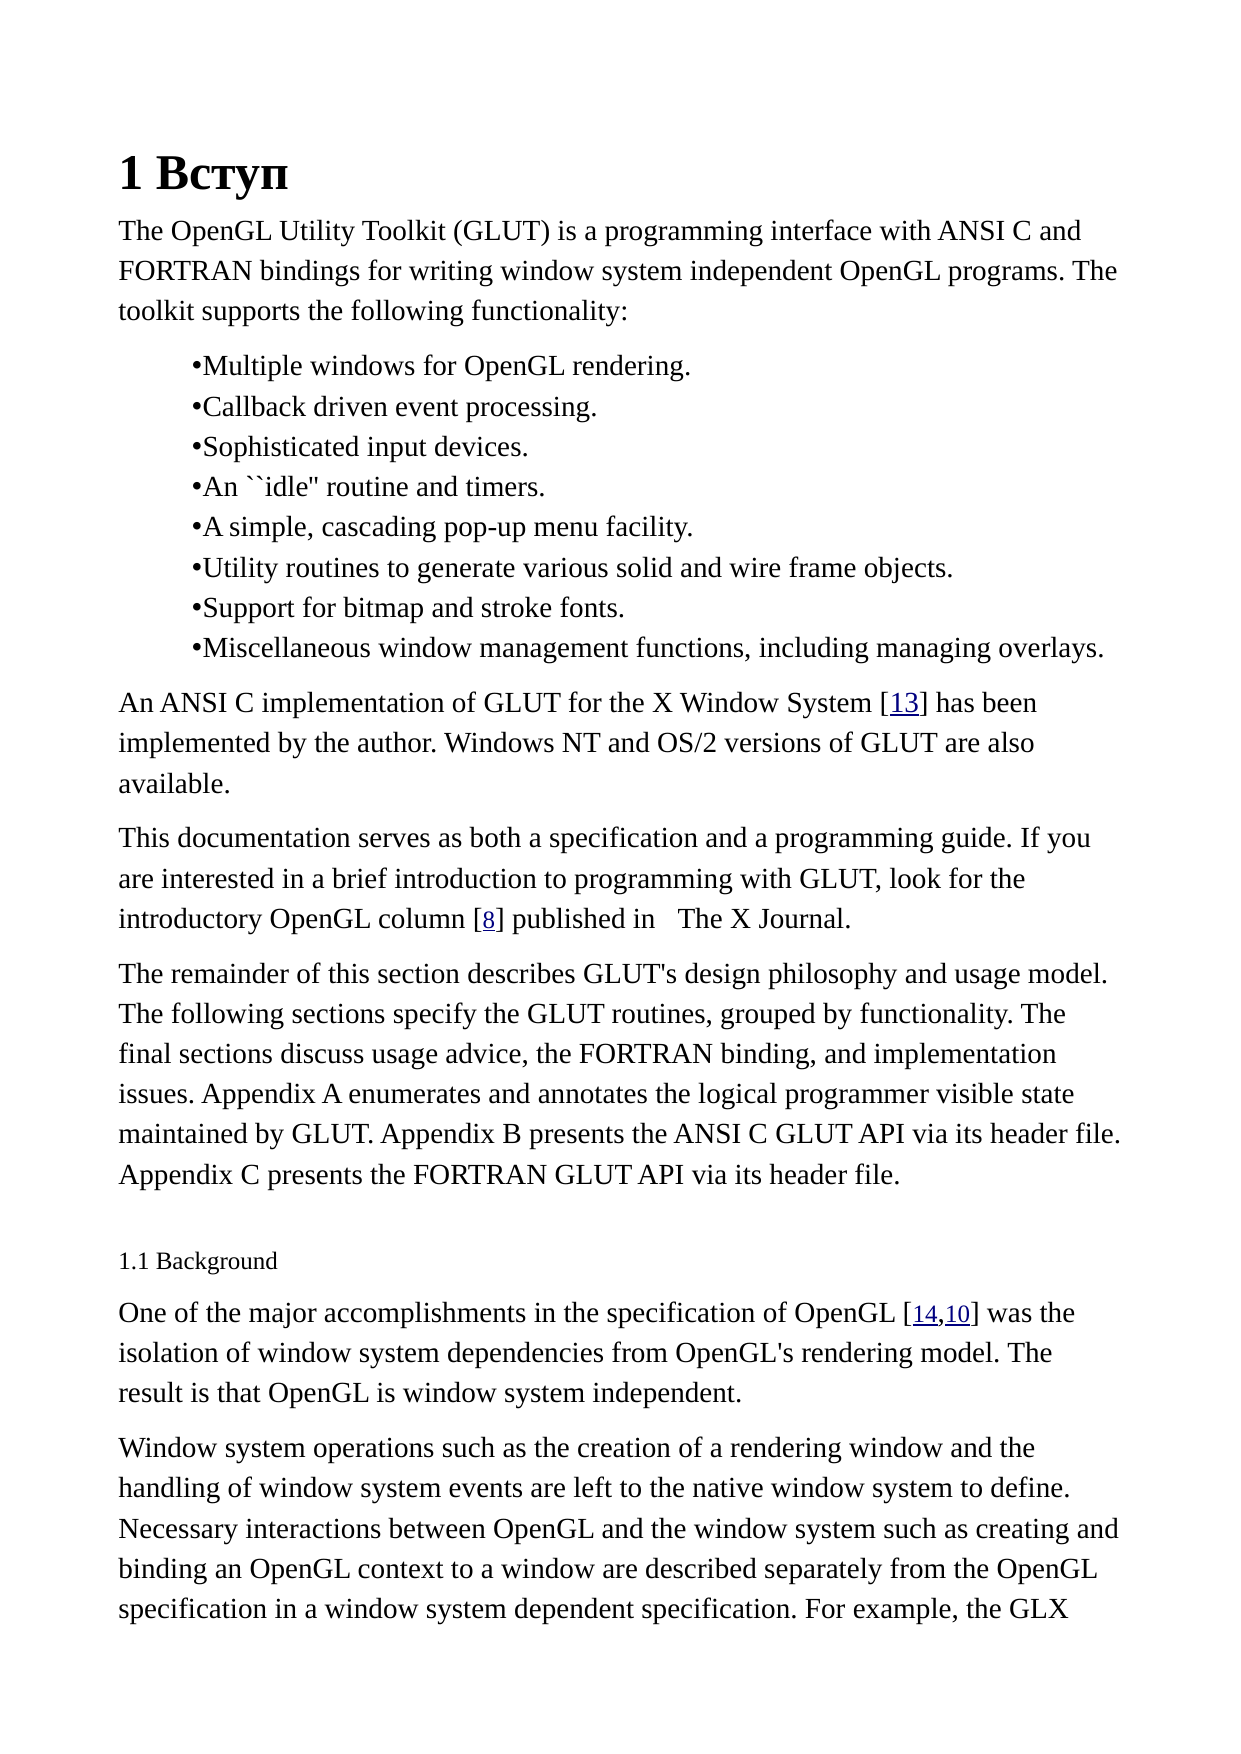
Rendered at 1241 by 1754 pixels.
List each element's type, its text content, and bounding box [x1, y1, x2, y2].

text 1.1 Background [118, 1212, 1122, 1275]
text Window system operations such as the creation of a rendering window and the handling of window system events are left to the native window system to define. Necessary interactions between OpenGL and the window system such as creating and binding an OpenGL context to a window are described separately from the OpenGL specification in a window system dependent specification. For example, the GLX [118, 1430, 1122, 1625]
list Sophisticated input devices. [118, 429, 1122, 463]
text An ANSI C implementation of GLUT for the X Window System [13] has been implemented by the author. Windows NT and OS/2 versions of GLUT are also available. [118, 685, 1122, 799]
text The remainder of this section describes GLUT's design philosophy and usage model. The following sections specify the GLUT routines, grouped by functionality. The final sections discuss usage advice, the FORTRAN binding, and implementation issues. Appendix A enumerates and annotates the logical programmer visible state maintained by GLUT. Appendix B presents the ANSI C GLUT API via its header file. Appendix C presents the FORTRAN GLUT API via its header file. [118, 956, 1122, 1190]
subtitle 1 Вступ [118, 143, 1122, 201]
text This documentation serves as both a specification and a programming guide. If you are interested in a brief introduction to programming with GLUT, look for the introductory OpenGL column [8] published in The X Journal. [118, 821, 1122, 934]
text The OpenGL Utility Toolkit (GLUT) is a programming interface with ANSI C and FORTRAN bindings for writing window system independent OpenGL programs. The toolkit supports the following functionality: [118, 213, 1122, 327]
text One of the major accomplishments in the specification of OpenGL [14,10] was the isolation of window system dependencies from OpenGL's rendering model. The result is that OpenGL is window system independent. [118, 1295, 1122, 1409]
list An ``idle'' routine and timers. [118, 469, 1122, 503]
list Miscellaneous window management functions, including managing overlays. [118, 631, 1122, 664]
list Support for bitmap and stroke fonts. [118, 590, 1122, 624]
list Multiple windows for OpenGL rendering. [118, 348, 1122, 382]
list Callback driven event processing. [118, 389, 1122, 422]
list A simple, cascading pop-up menu facility. [118, 509, 1122, 543]
list Utility routines to generate various solid and wire frame objects. [118, 550, 1122, 583]
